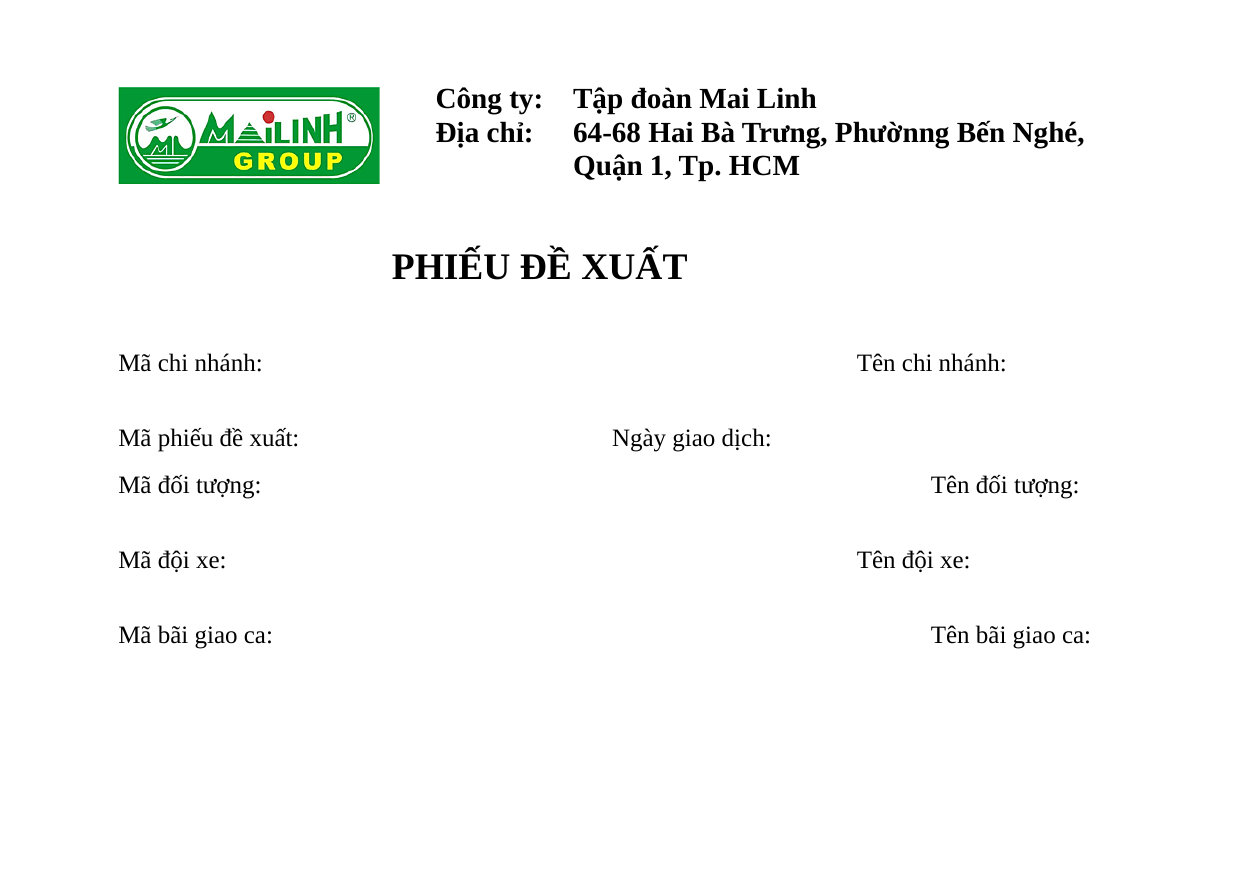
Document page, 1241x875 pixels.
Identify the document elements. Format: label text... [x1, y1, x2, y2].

text Mã bãi giao ca: <o.bai_giaoca_id and o.bai_giaoca_id.code or ''> Tên bãi giao ca: <o.bai_giaoca_id and o.bai_giaoca_id.name or ''> [118, 620, 1122, 678]
text Mã đối tượng: <o.partner_id and o.partner_id.ma_doi_tuong or ''> Tên đối tượng: <o.partner_id and o.partner_id.name or ''> [118, 470, 1122, 527]
picture [118, 87, 380, 184]
text Mã đội xe: <o.account_id and o.account_id.code or ''> Tên đội xe: <o.account_id and o.account_id.name or ''> [118, 545, 1122, 602]
text Địa chỉ: 64-68 Hai Bà Trưng, Phườnng Bến Nghé, Quận 1, Tp. HCM [380, 115, 1122, 182]
text Công ty: Tập đoàn Mai Linh [118, 81, 1122, 115]
text Mã chi nhánh: <o.chinhanh_id and o.chinhanh_id.code or ''> Tên chi nhánh: <o.chinhanh_id and o.chinhanh_id.name or ''> [118, 348, 1122, 406]
text PHIẾU ĐỀ XUẤT <get_loai()> <get_title(o.mlg_type)> [118, 244, 1122, 330]
text Mã phiếu đề xuất: <o.name> Ngày giao dịch: <get_ngay()> [118, 423, 1122, 452]
